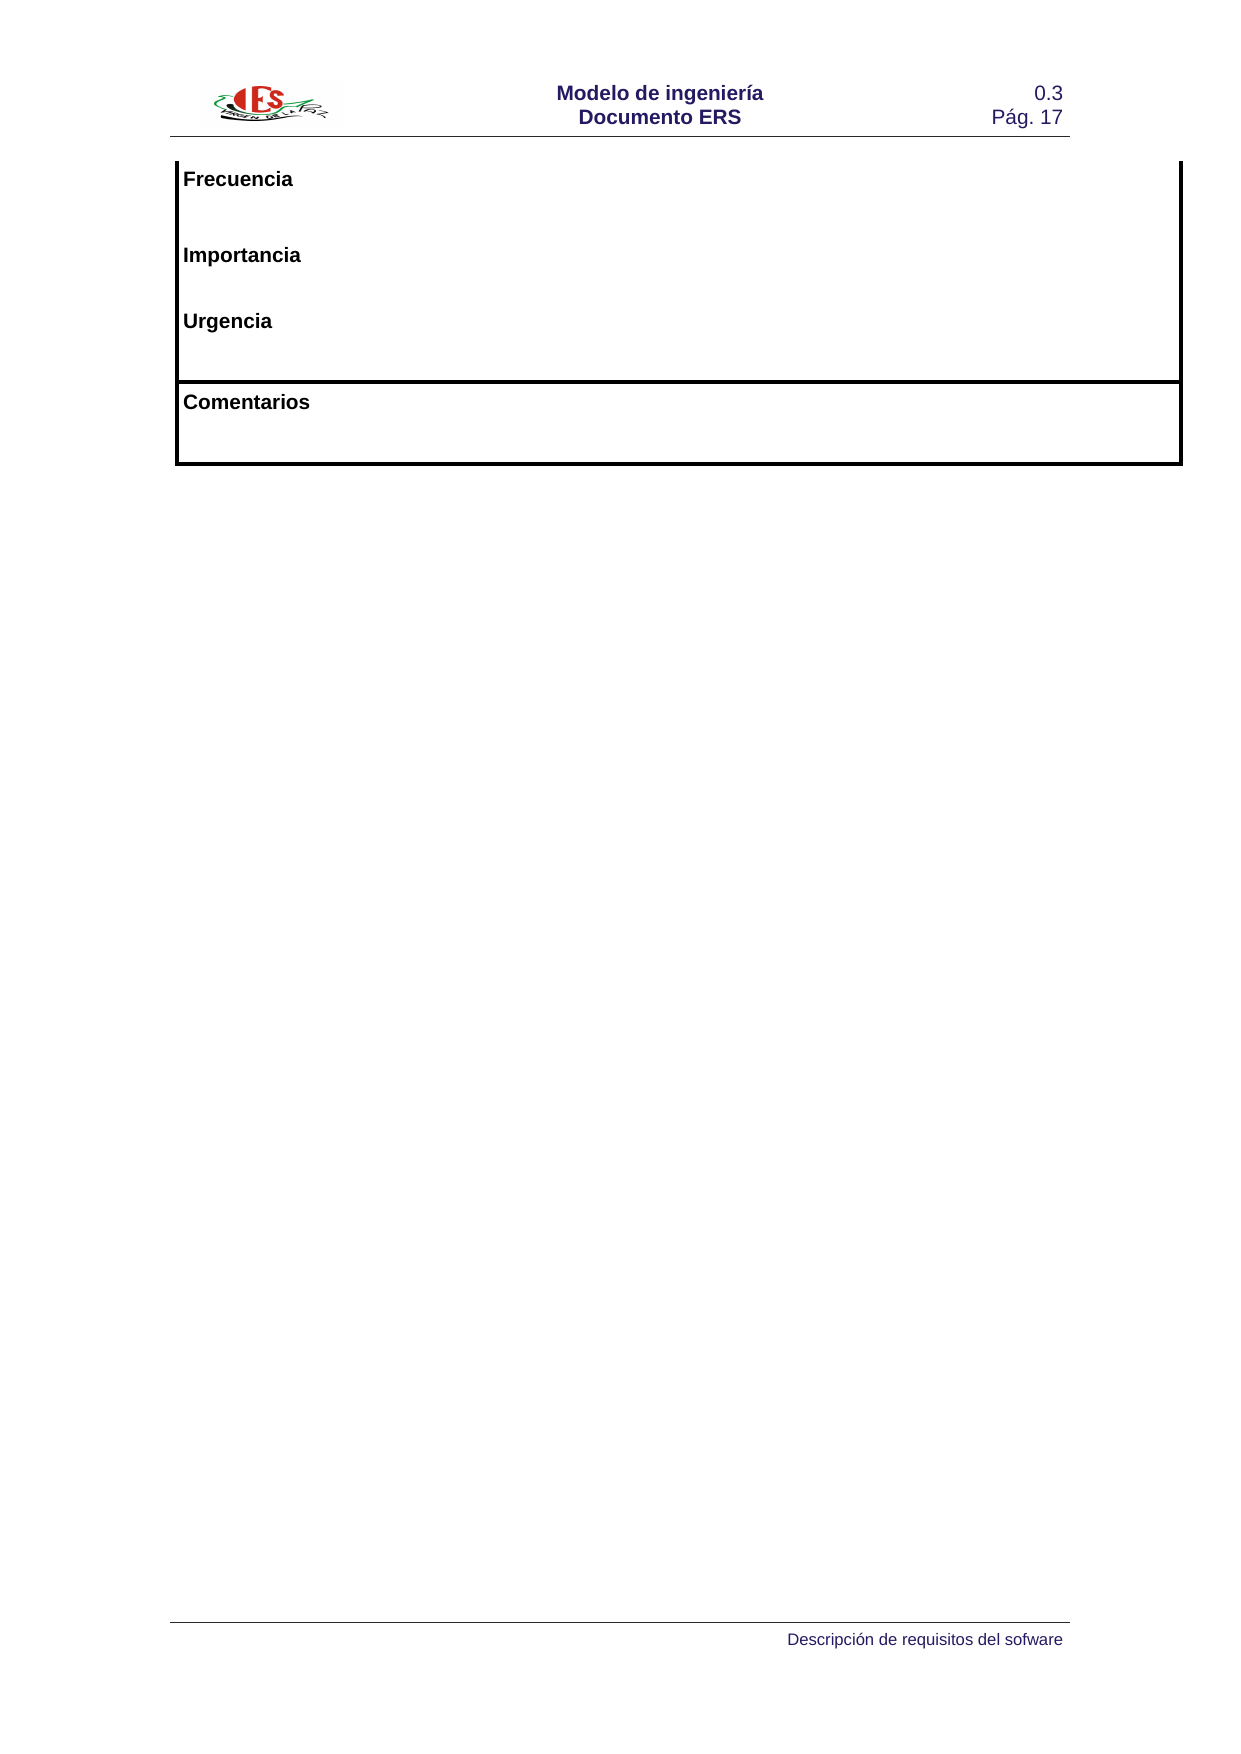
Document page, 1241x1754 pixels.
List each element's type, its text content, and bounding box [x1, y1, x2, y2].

table_cell [497, 161, 1179, 237]
picture [197, 80, 345, 127]
table_cell [497, 238, 1179, 303]
table_cell Frecuencia [179, 161, 497, 237]
table_cell [497, 384, 1179, 462]
table_cell Urgencia [179, 303, 497, 379]
table_cell Comentarios [179, 384, 497, 462]
table_cell [497, 303, 1179, 379]
table_cell Importancia [179, 238, 497, 303]
